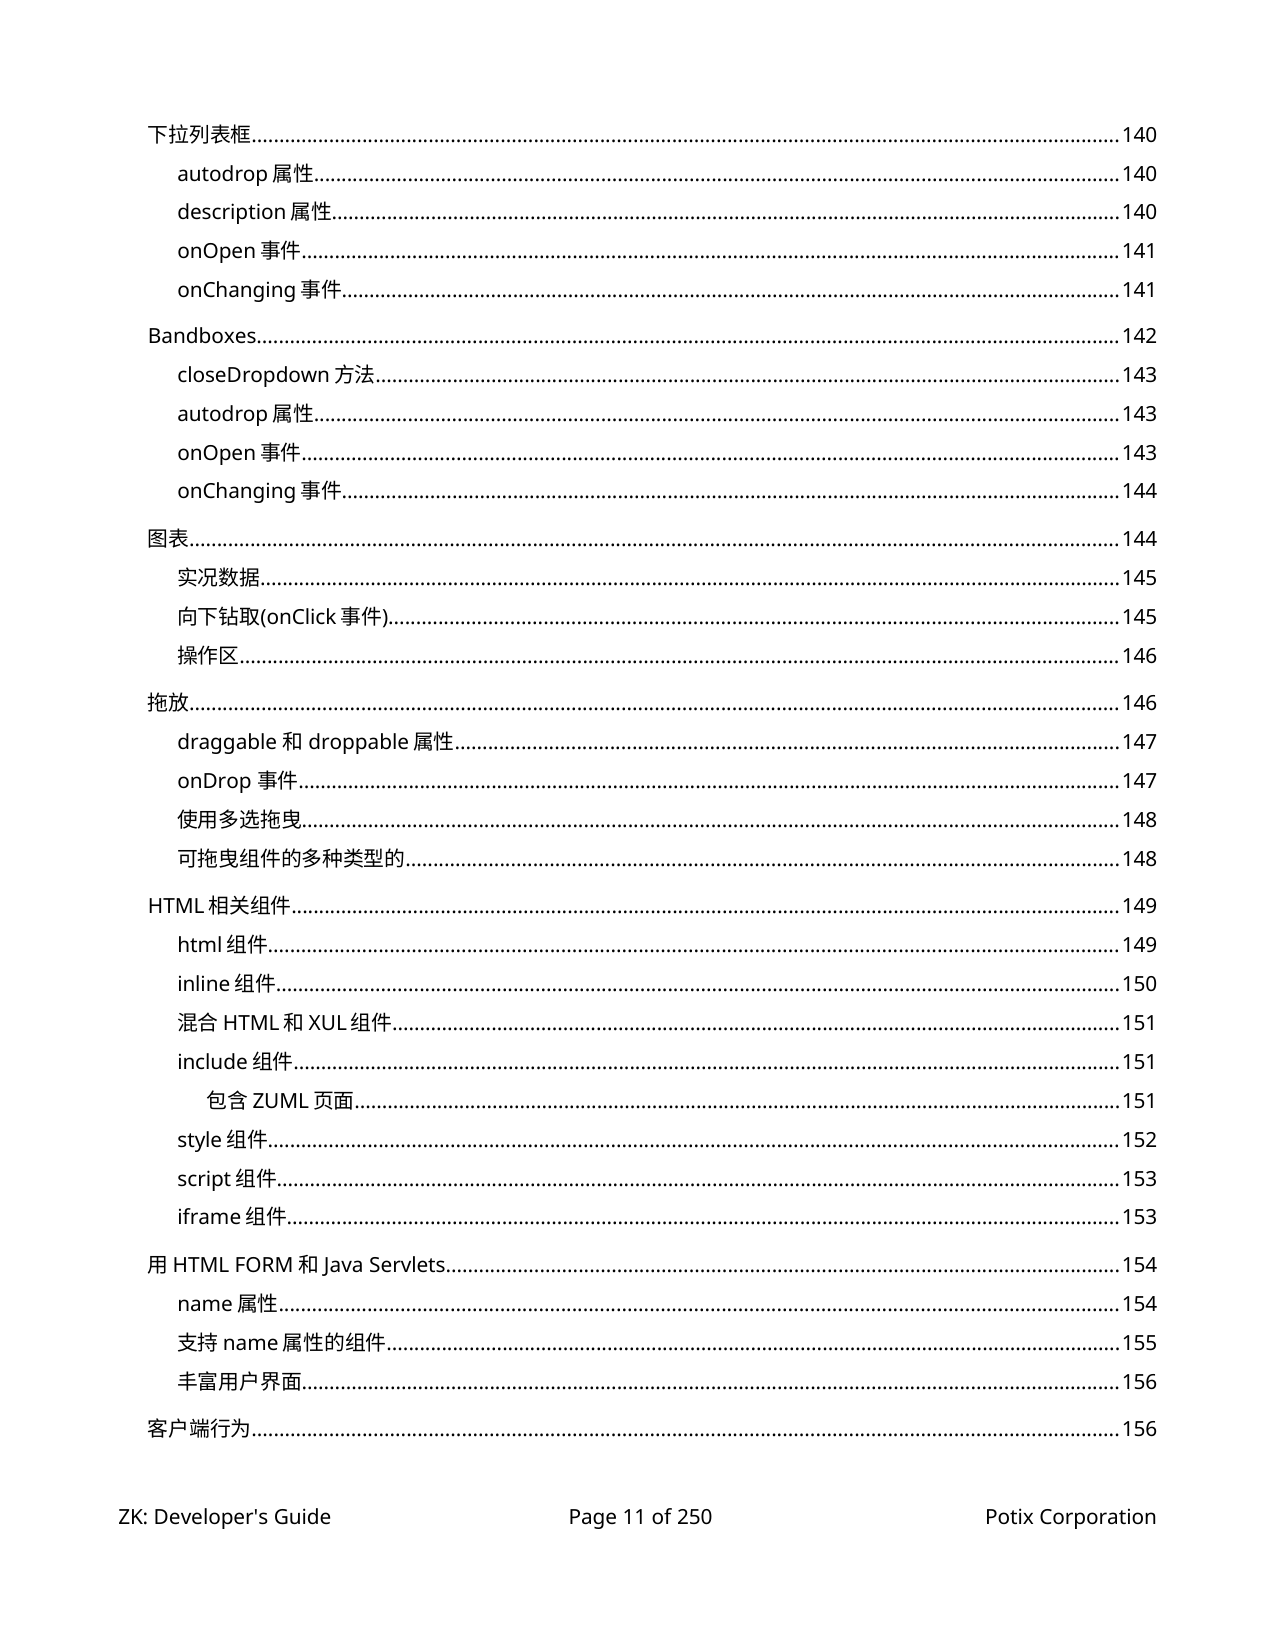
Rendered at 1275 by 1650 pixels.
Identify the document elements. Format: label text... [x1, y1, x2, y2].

text 下拉列表框 140 [148, 118, 1157, 148]
text iframe组件 153 [177, 1201, 1157, 1231]
text autodrop属性 143 [177, 397, 1157, 427]
text 支持name属性的组件 155 [177, 1326, 1157, 1356]
text style组件 152 [177, 1123, 1157, 1153]
text onChanging事件 144 [177, 475, 1157, 505]
text 用HTML FORM 和Java Servlets 154 [148, 1248, 1157, 1278]
text inline组件 150 [177, 968, 1157, 998]
text 拖放 146 [148, 687, 1157, 717]
text 可拖曳组件的多种类型的 148 [177, 842, 1157, 872]
text html组件 149 [177, 929, 1157, 959]
text autodrop属性 140 [177, 157, 1157, 187]
text 图表 144 [148, 523, 1157, 553]
text 包含ZUML页面 151 [207, 1084, 1157, 1114]
text 客户端行为 156 [148, 1413, 1157, 1443]
text 使用多选拖曳 148 [177, 803, 1157, 833]
text closeDropdown方法 143 [177, 358, 1157, 388]
text script组件 153 [177, 1162, 1157, 1192]
text 混合HTML和XUL组件 151 [177, 1007, 1157, 1037]
text Bandboxes 142 [148, 321, 1157, 349]
text 丰富用户界面 156 [177, 1365, 1157, 1395]
text include组件 151 [177, 1045, 1157, 1075]
text draggable 和 droppable属性 147 [177, 726, 1157, 756]
text onOpen事件 143 [177, 436, 1157, 466]
text onOpen事件 141 [177, 235, 1157, 265]
text description属性 140 [177, 196, 1157, 226]
text 实况数据 145 [177, 561, 1157, 591]
text HTML相关组件 149 [148, 890, 1157, 920]
text 操作区 146 [177, 639, 1157, 669]
text onChanging事件 141 [177, 273, 1157, 303]
text onDrop 事件 147 [177, 764, 1157, 794]
text name属性 154 [177, 1287, 1157, 1317]
text 向下钻取(onClick事件) 145 [177, 600, 1157, 630]
